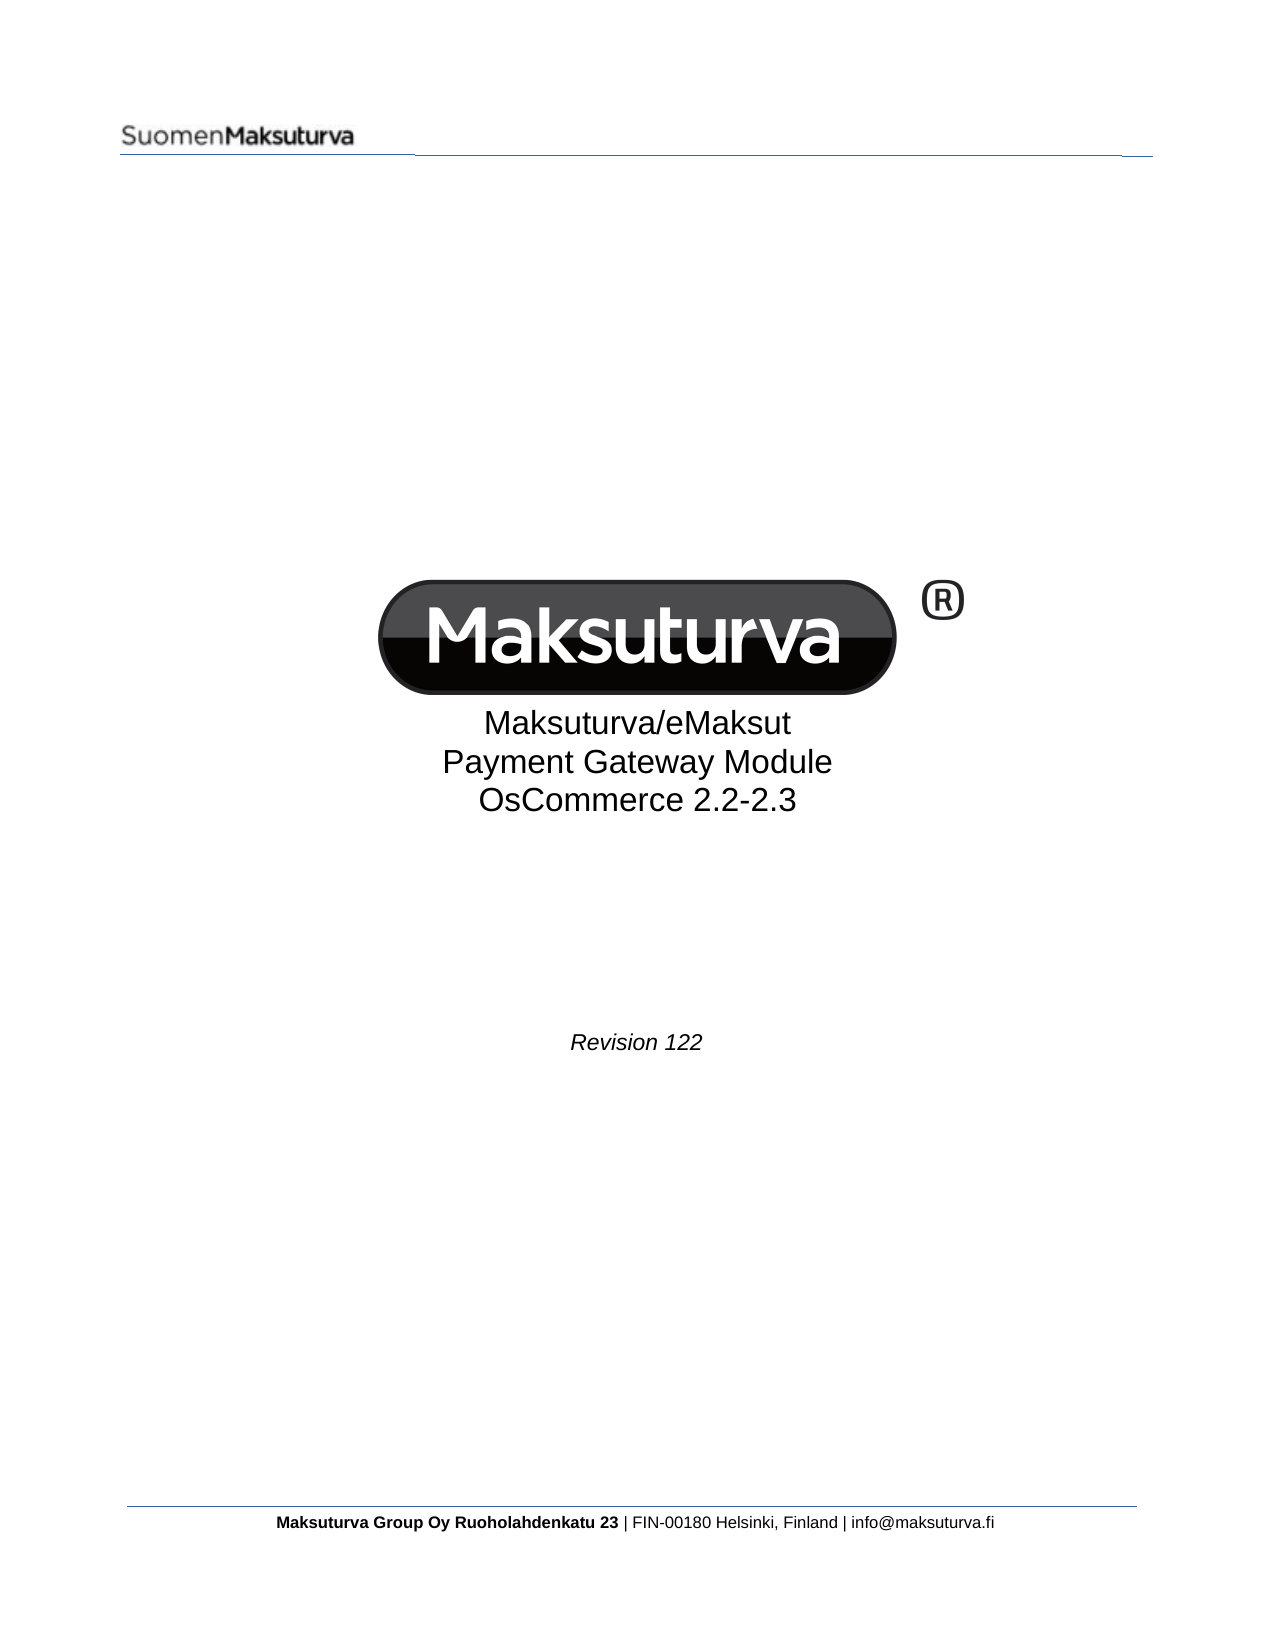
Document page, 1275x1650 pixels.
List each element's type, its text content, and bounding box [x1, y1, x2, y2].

text Revision 122 [118, 1029, 1157, 1056]
text Maksuturva/eMaksut [118, 675, 1157, 742]
text Payment Gateway Module [118, 742, 1157, 780]
text OsCommerce 2.2-2.3 [118, 780, 1157, 818]
picture [120, 124, 358, 147]
picture [306, 569, 969, 704]
